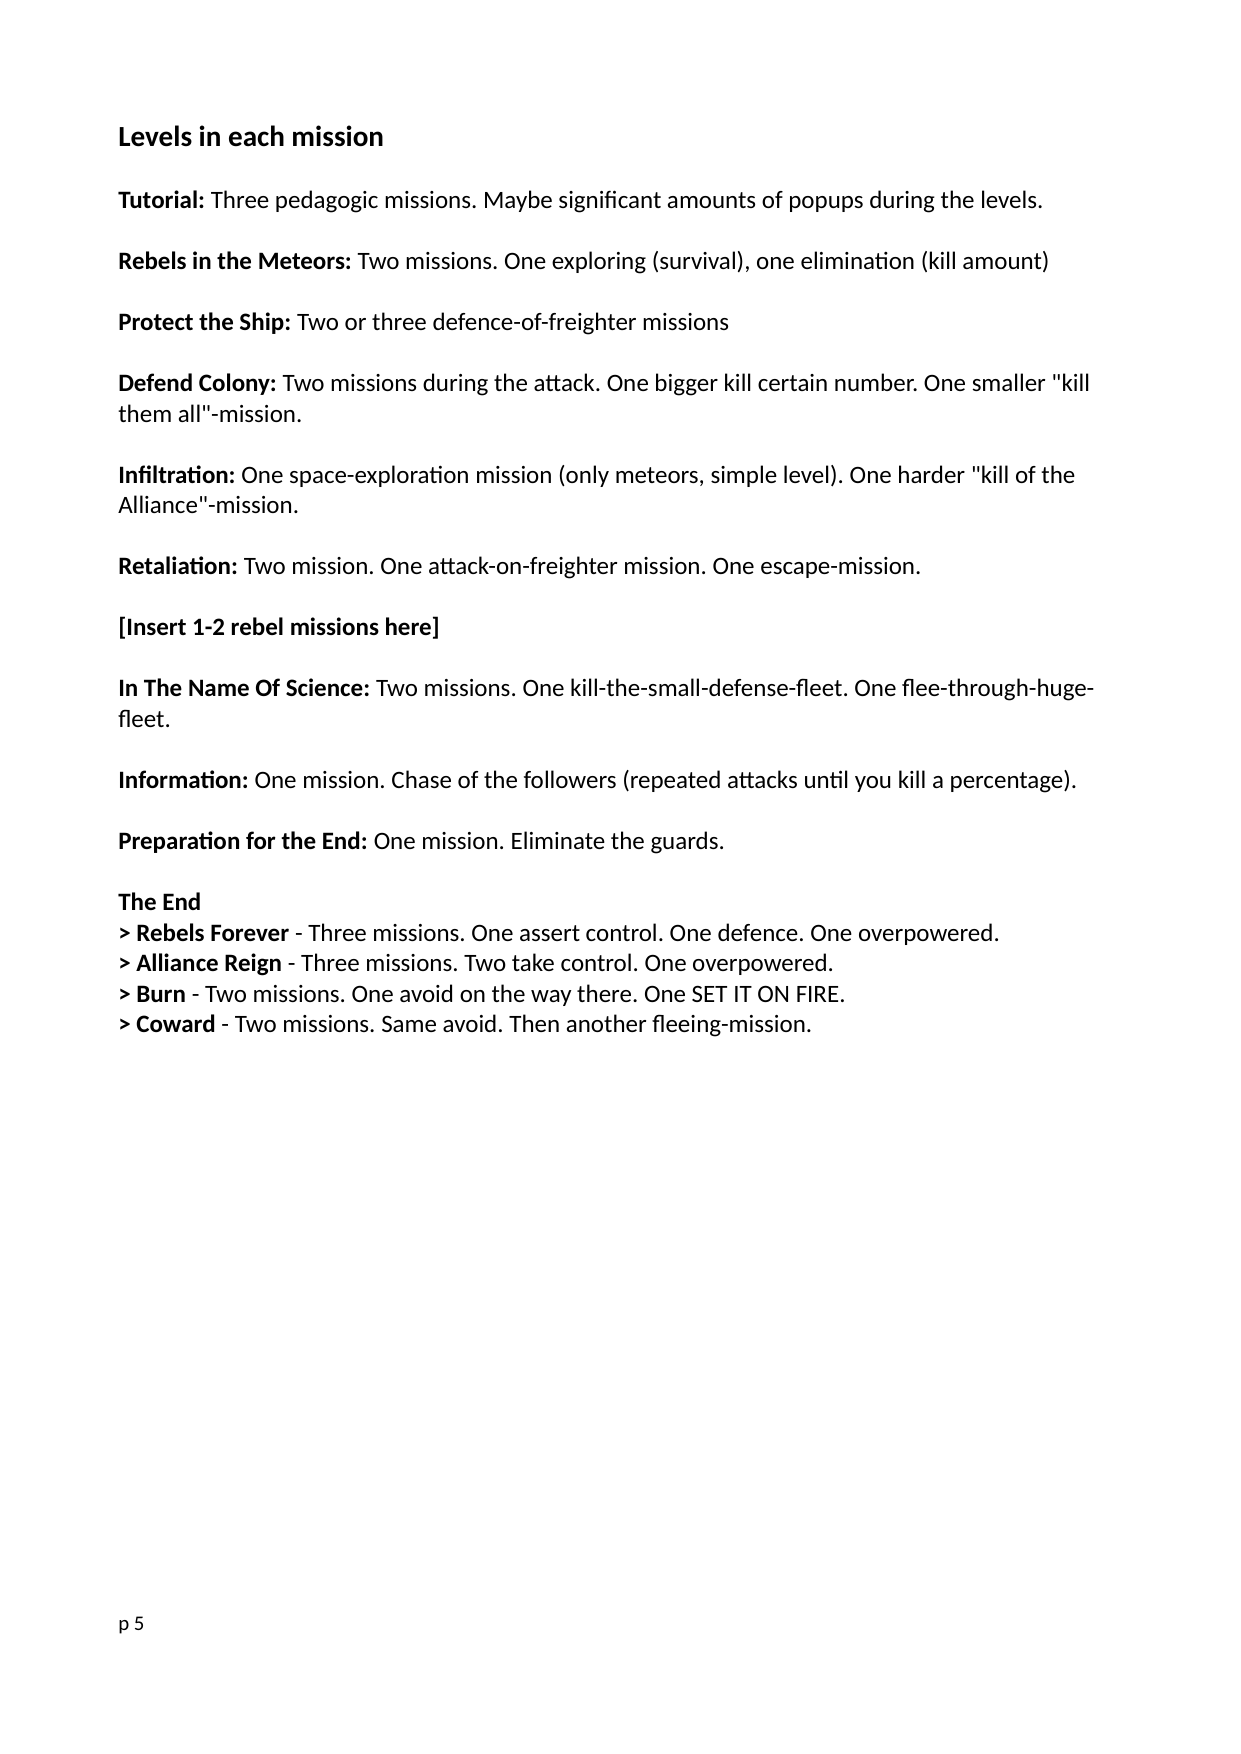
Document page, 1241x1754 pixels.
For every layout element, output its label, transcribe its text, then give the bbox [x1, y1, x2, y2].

text > Rebels Forever - Three missions. One assert control. One defence. One overpowered. [118, 917, 1122, 947]
text In The Name Of Science: Two missions. One kill-the-small-defense-fleet. One flee-through-huge-fleet. [118, 673, 1122, 734]
text Protect the Ship: Two or three defence-of-freighter missions [118, 306, 1122, 337]
text Preparation for the End: One mission. Eliminate the guards. [118, 825, 1122, 856]
text Retaliation: Two mission. One attack-on-freighter mission. One escape-mission. [118, 551, 1122, 581]
text Levels in each mission [118, 118, 1122, 154]
text Rebels in the Meteors: Two missions. One exploring (survival), one elimination (kill amount) [118, 245, 1122, 276]
text Infiltration: One space-exploration mission (only meteors, simple level). One harder "kill of the Alliance"-mission. [118, 459, 1122, 520]
text > Coward - Two missions. Same avoid. Then another fleeing-mission. [118, 1008, 1122, 1039]
text The End [118, 886, 1122, 917]
text [Insert 1-2 rebel missions here] [118, 612, 1122, 642]
text Defend Colony: Two missions during the attack. One bigger kill certain number. One smaller "kill them all"-mission. [118, 367, 1122, 428]
text Information: One mission. Chase of the followers (repeated attacks until you kill a percentage). [118, 764, 1122, 795]
text > Burn - Two missions. One avoid on the way there. One SET IT ON FIRE. [118, 978, 1122, 1008]
text > Alliance Reign - Three missions. Two take control. One overpowered. [118, 947, 1122, 978]
text Tutorial: Three pedagogic missions. Maybe significant amounts of popups during the levels. [118, 184, 1122, 215]
